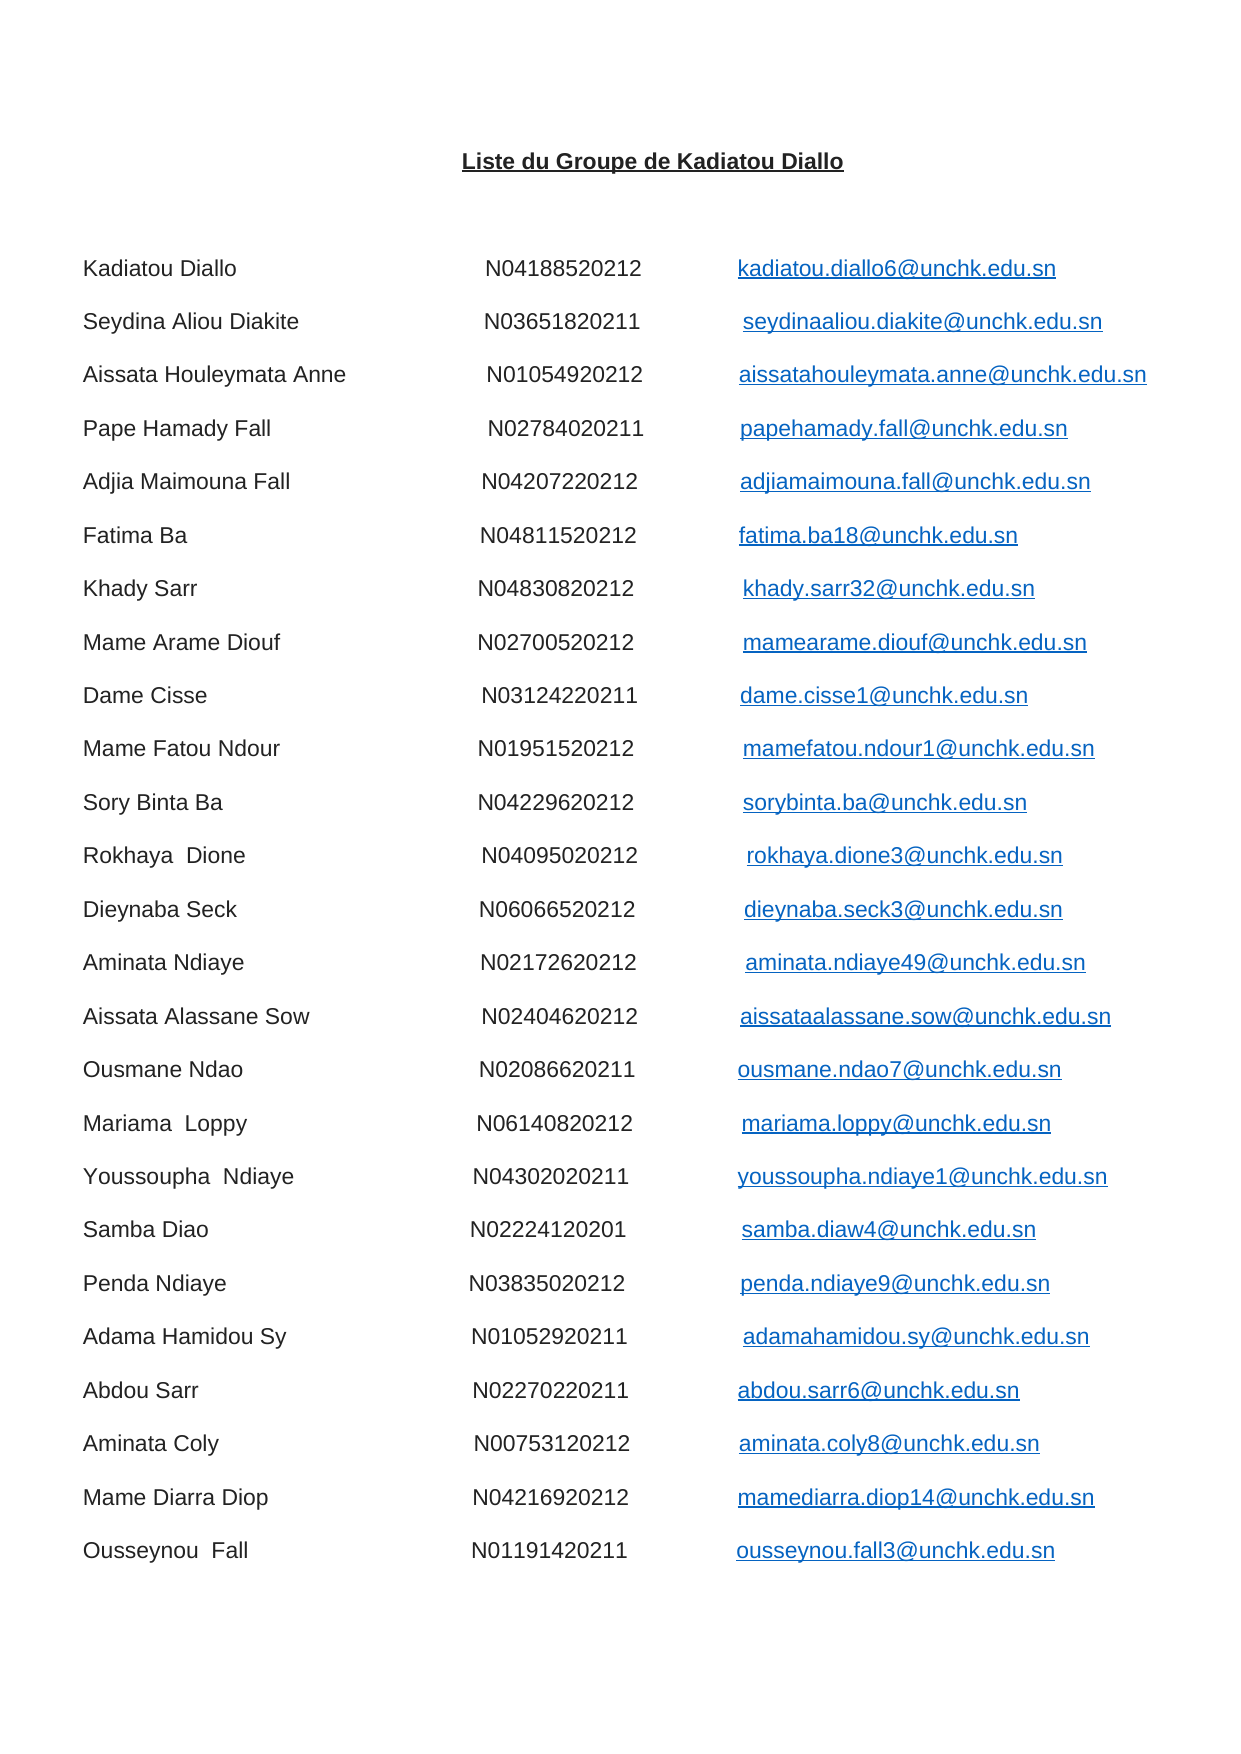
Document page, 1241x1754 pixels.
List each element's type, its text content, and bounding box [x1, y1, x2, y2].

text Fatima Ba N04811520212 fatima.ba18@unchk.edu.sn [83, 522, 1158, 548]
text Sory Binta Ba N04229620212 sorybinta.ba@unchk.edu.sn [83, 789, 1158, 815]
text Khady Sarr N04830820212 khady.sarr32@unchk.edu.sn [83, 575, 1158, 601]
text Liste du Groupe de Kadiatou Diallo [148, 148, 1158, 174]
text Mariama Loppy N06140820212 mariama.loppy@unchk.edu.sn [83, 1109, 1158, 1136]
text Youssoupha Ndiaye N04302020211 youssoupha.ndiaye1@unchk.edu.sn [83, 1163, 1158, 1189]
text Adjia Maimouna Fall N04207220212 adjiamaimouna.fall@unchk.edu.sn [83, 468, 1158, 494]
text Dame Cisse N03124220211 dame.cisse1@unchk.edu.sn [83, 682, 1158, 708]
text Adama Hamidou Sy N01052920211 adamahamidou.sy@unchk.edu.sn [83, 1323, 1158, 1349]
text Pape Hamady Fall N02784020211 papehamady.fall@unchk.edu.sn [83, 415, 1158, 441]
text Aissata Alassane Sow N02404620212 aissataalassane.sow@unchk.edu.sn [83, 1003, 1158, 1029]
text Kadiatou Diallo N04188520212 kadiatou.diallo6@unchk.edu.sn [83, 254, 1158, 281]
text Dieynaba Seck N06066520212 dieynaba.seck3@unchk.edu.sn [83, 896, 1158, 922]
text Rokhaya Dione N04095020212 rokhaya.dione3@unchk.edu.sn [83, 842, 1158, 869]
text Aminata Coly N00753120212 aminata.coly8@unchk.edu.sn [83, 1430, 1158, 1456]
text Ousmane Ndao N02086620211 ousmane.ndao7@unchk.edu.sn [83, 1056, 1158, 1082]
text Seydina Aliou Diakite N03651820211 seydinaaliou.diakite@unchk.edu.sn [83, 308, 1158, 334]
text Samba Diao N02224120201 samba.diaw4@unchk.edu.sn [83, 1216, 1158, 1243]
text Aissata Houleymata Anne N01054920212 aissatahouleymata.anne@unchk.edu.sn [83, 361, 1158, 388]
text Mame Diarra Diop N04216920212 mamediarra.diop14@unchk.edu.sn [83, 1483, 1158, 1510]
text Ousseynou Fall N01191420211 ousseynou.fall3@unchk.edu.sn [83, 1537, 1158, 1563]
text Penda Ndiaye N03835020212 penda.ndiaye9@unchk.edu.sn [83, 1270, 1158, 1296]
text Mame Fatou Ndour N01951520212 mamefatou.ndour1@unchk.edu.sn [83, 735, 1158, 762]
text Abdou Sarr N02270220211 abdou.sarr6@unchk.edu.sn [83, 1377, 1158, 1403]
text Mame Arame Diouf N02700520212 mamearame.diouf@unchk.edu.sn [83, 628, 1158, 655]
text Aminata Ndiaye N02172620212 aminata.ndiaye49@unchk.edu.sn [83, 949, 1158, 976]
